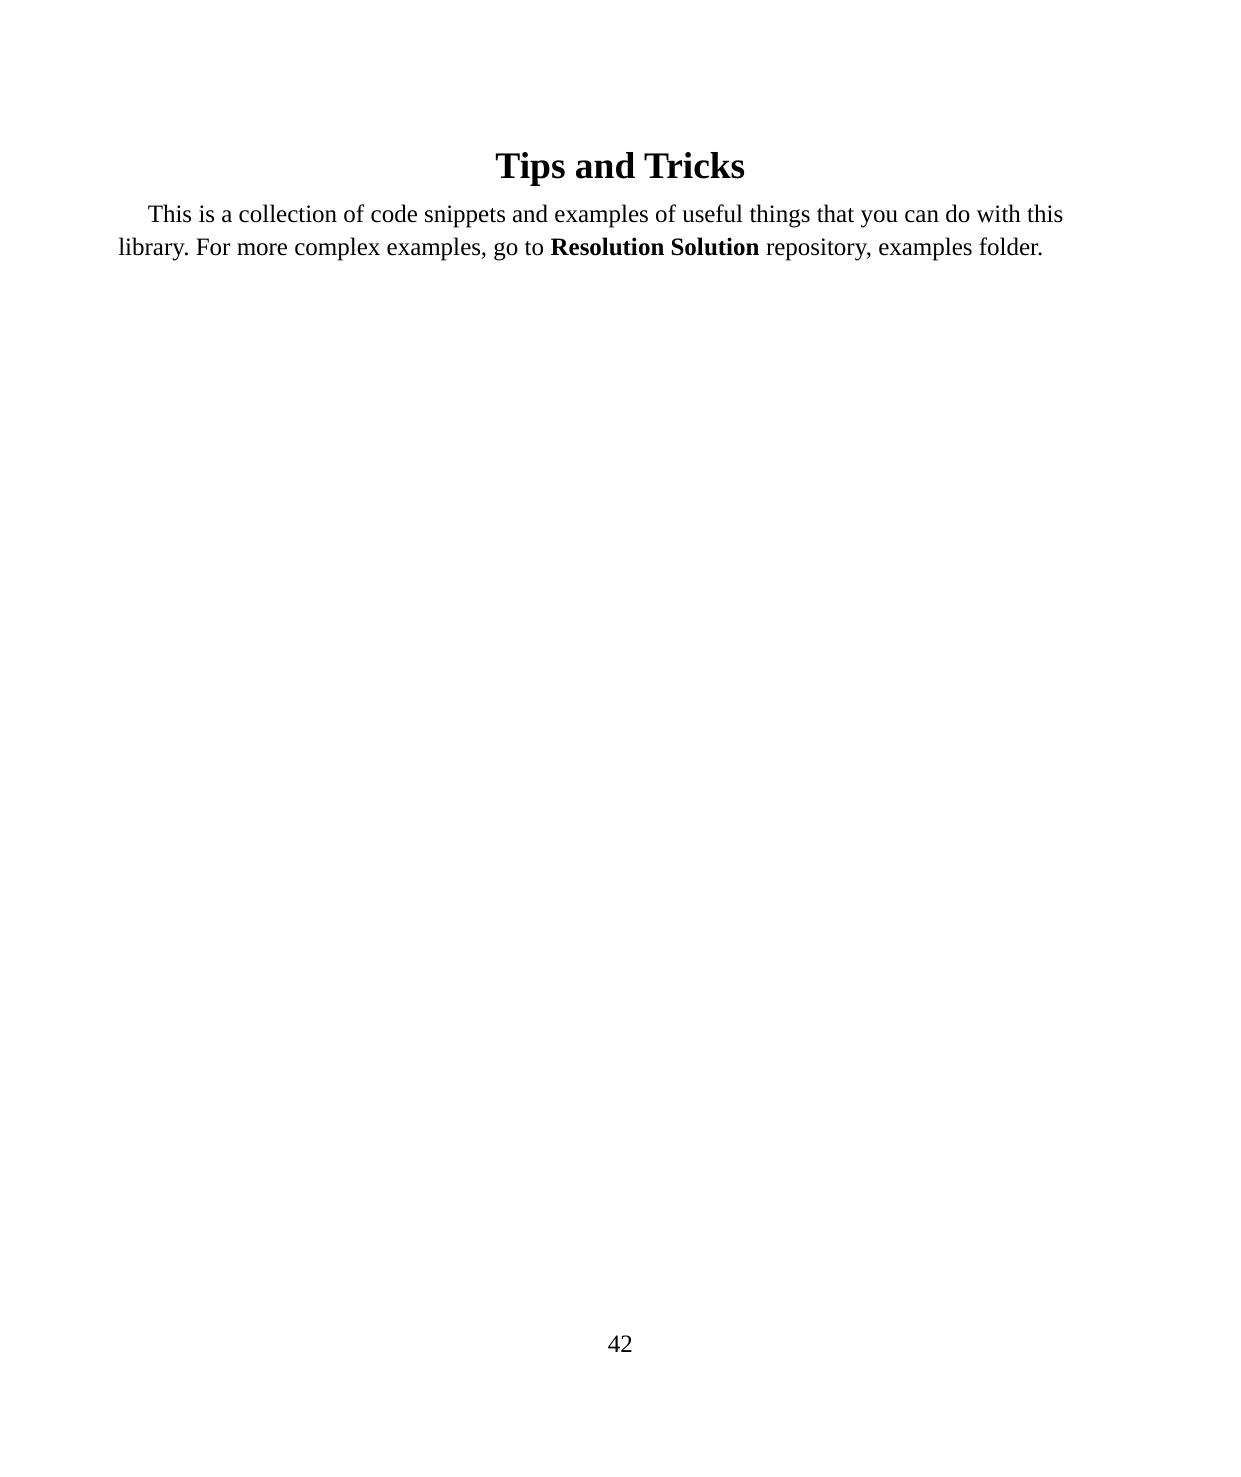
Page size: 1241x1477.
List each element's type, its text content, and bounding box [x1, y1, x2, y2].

text This is a collection of code snippets and examples of useful things that you can do with this library. For more complex examples, go to Resolution Solution repository, examples folder. [118, 199, 1122, 261]
subtitle Tips and Tricks [118, 143, 1122, 186]
